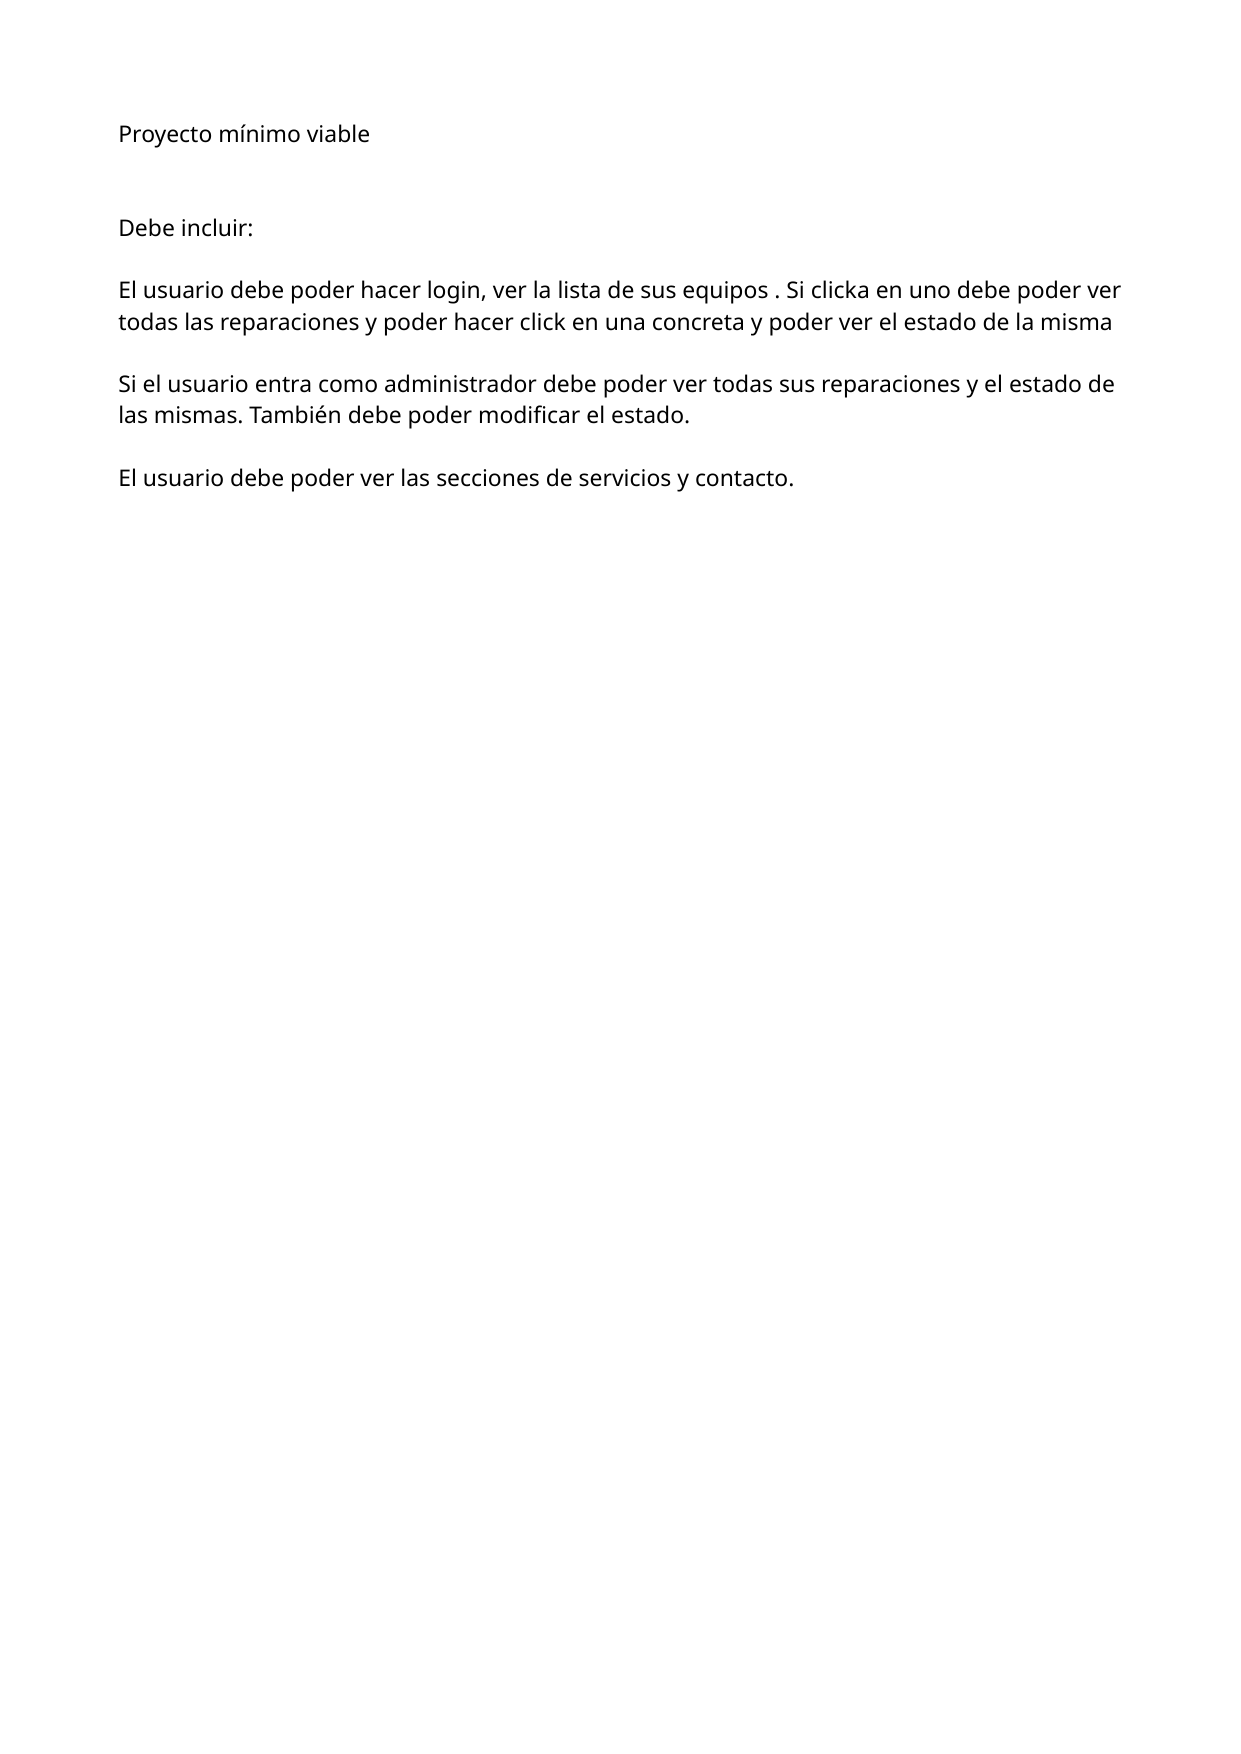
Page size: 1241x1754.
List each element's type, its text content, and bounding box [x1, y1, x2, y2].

text Si el usuario entra como administrador debe poder ver todas sus reparaciones y el estado de las mismas. También debe poder modificar el estado. [118, 368, 1122, 431]
text Debe incluir: [118, 212, 1122, 243]
text Proyecto mínimo viable [118, 118, 1122, 149]
text El usuario debe poder hacer login, ver la lista de sus equipos . Si clicka en uno debe poder ver todas las reparaciones y poder hacer click en una concreta y poder ver el estado de la misma [118, 274, 1122, 337]
text El usuario debe poder ver las secciones de servicios y contacto. [118, 462, 1122, 493]
